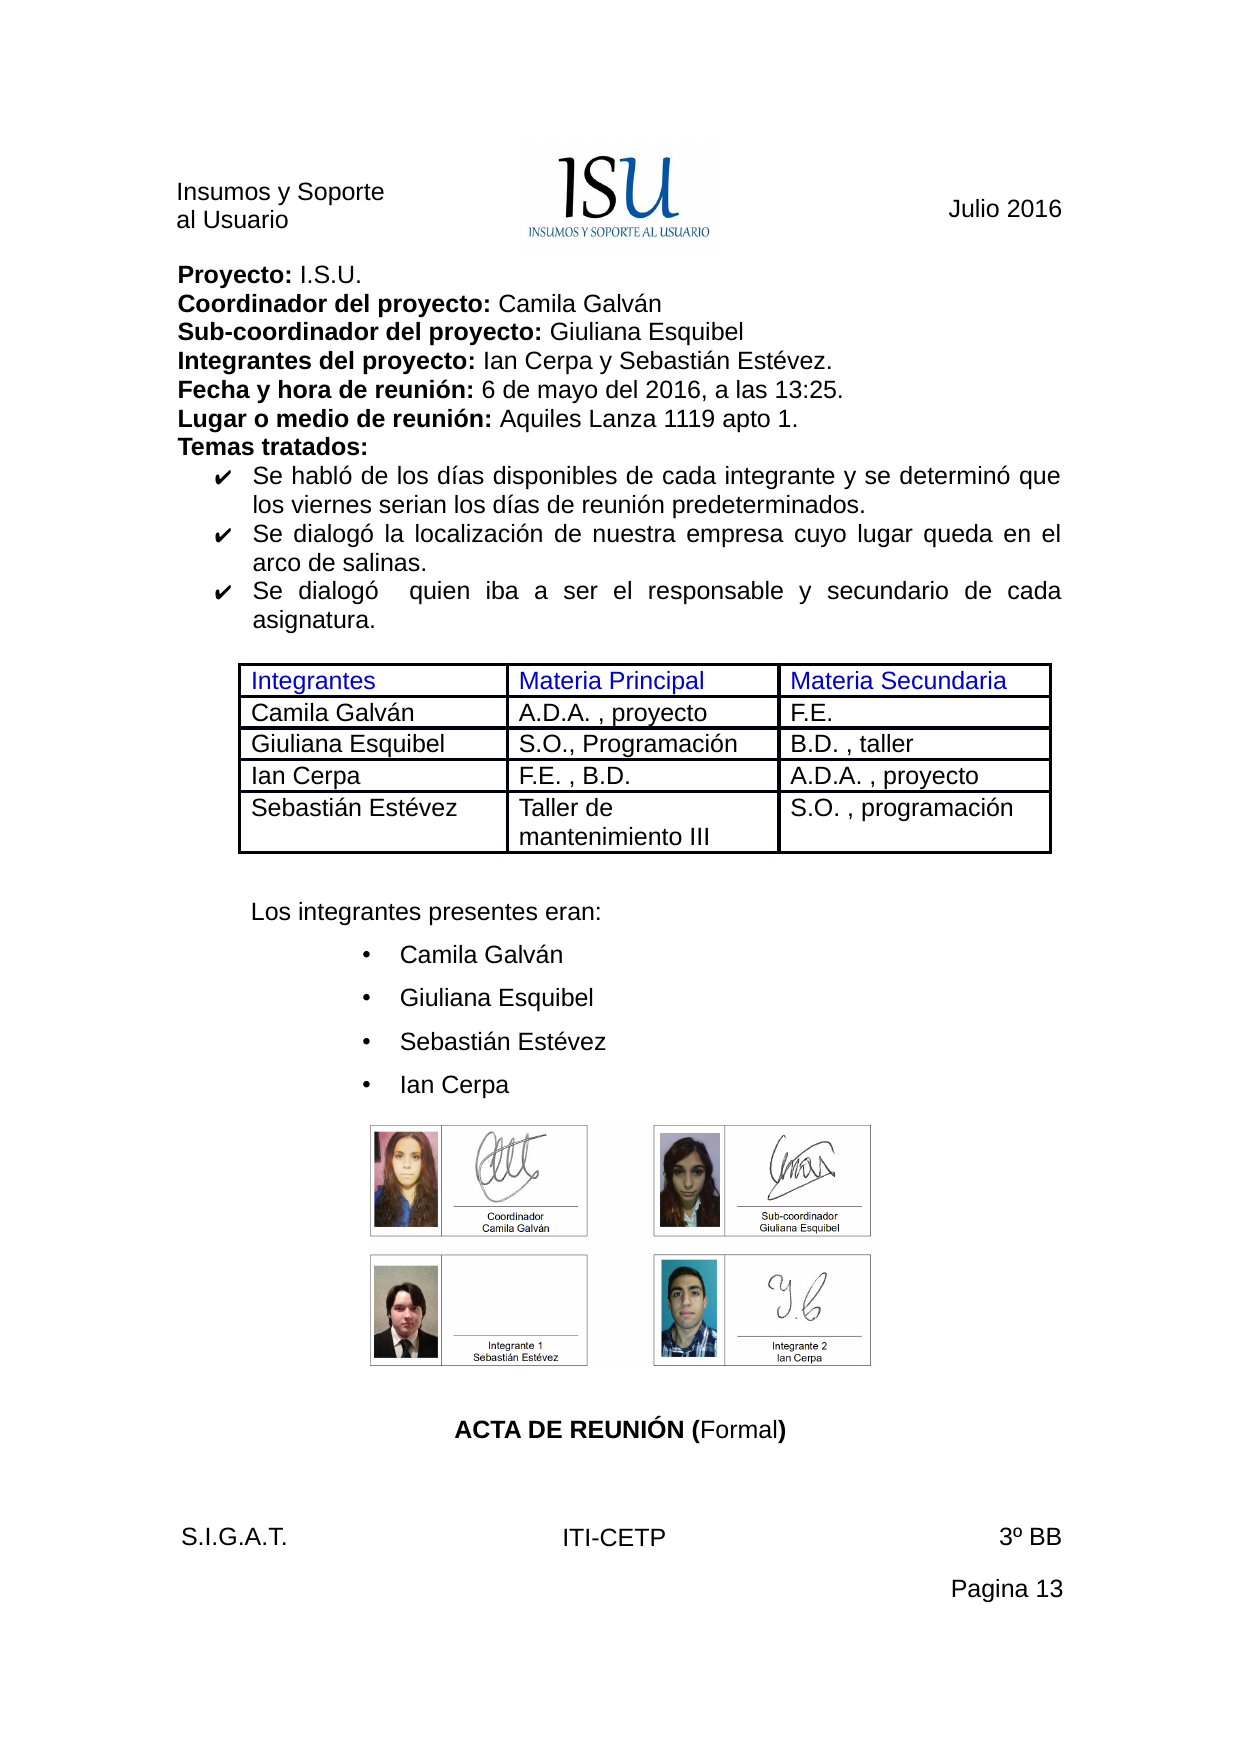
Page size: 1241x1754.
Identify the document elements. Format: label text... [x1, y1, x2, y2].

table_cell Giuliana Esquibel [241, 730, 506, 758]
table_cell Ian Cerpa [241, 761, 506, 790]
list Se dialogó quien iba a ser el responsable y secundario de cada asignatura. [215, 576, 1063, 634]
text Proyecto: I.S.U. [177, 260, 1063, 288]
text Integrantes del proyecto: Ian Cerpa y Sebastián Estévez. [177, 346, 1063, 375]
list Se habló de los días disponibles de cada integrante y se determinó que los viernes serian los días de reunión predeterminados. [215, 461, 1063, 519]
text Lugar o medio de reunión: Aquiles Lanza 1119 apto 1. [177, 403, 1063, 432]
table_cell A.D.A. , proyecto [781, 761, 1049, 790]
list Camila Galván [362, 940, 1063, 969]
list Ian Cerpa [362, 1070, 1063, 1099]
table_cell Taller de mantenimiento III [509, 793, 777, 851]
table_cell B.D. , taller [781, 730, 1049, 758]
text ACTA DE REUNIÓN (Formal) [177, 1415, 1063, 1444]
text Coordinador del proyecto: Camila Galván [177, 288, 1063, 317]
table_cell F.E. [781, 698, 1049, 726]
table_header Integrantes [241, 666, 506, 694]
table_cell Camila Galván [241, 698, 506, 726]
list Sebastián Estévez [362, 1027, 1063, 1055]
text Temas tratados: [177, 432, 1063, 461]
table_header Materia Secundaria [781, 666, 1049, 694]
table_header Materia Principal [509, 666, 777, 694]
picture [517, 138, 723, 252]
picture [367, 1122, 873, 1368]
list Se dialogó la localización de nuestra empresa cuyo lugar queda en el arco de salinas. [215, 519, 1063, 576]
table_cell Sebastián Estévez [241, 793, 506, 851]
text Los integrantes presentes eran: [251, 897, 1063, 926]
table_cell S.O. , programación [781, 793, 1049, 851]
text Fecha y hora de reunión: 6 de mayo del 2016, a las 13:25. [177, 375, 1063, 403]
table_cell F.E. , B.D. [509, 761, 777, 790]
table_cell S.O., Programación [509, 730, 777, 758]
table_cell A.D.A. , proyecto [509, 698, 777, 726]
text Sub-coordinador del proyecto: Giuliana Esquibel [177, 317, 1063, 346]
list Giuliana Esquibel [362, 983, 1063, 1012]
